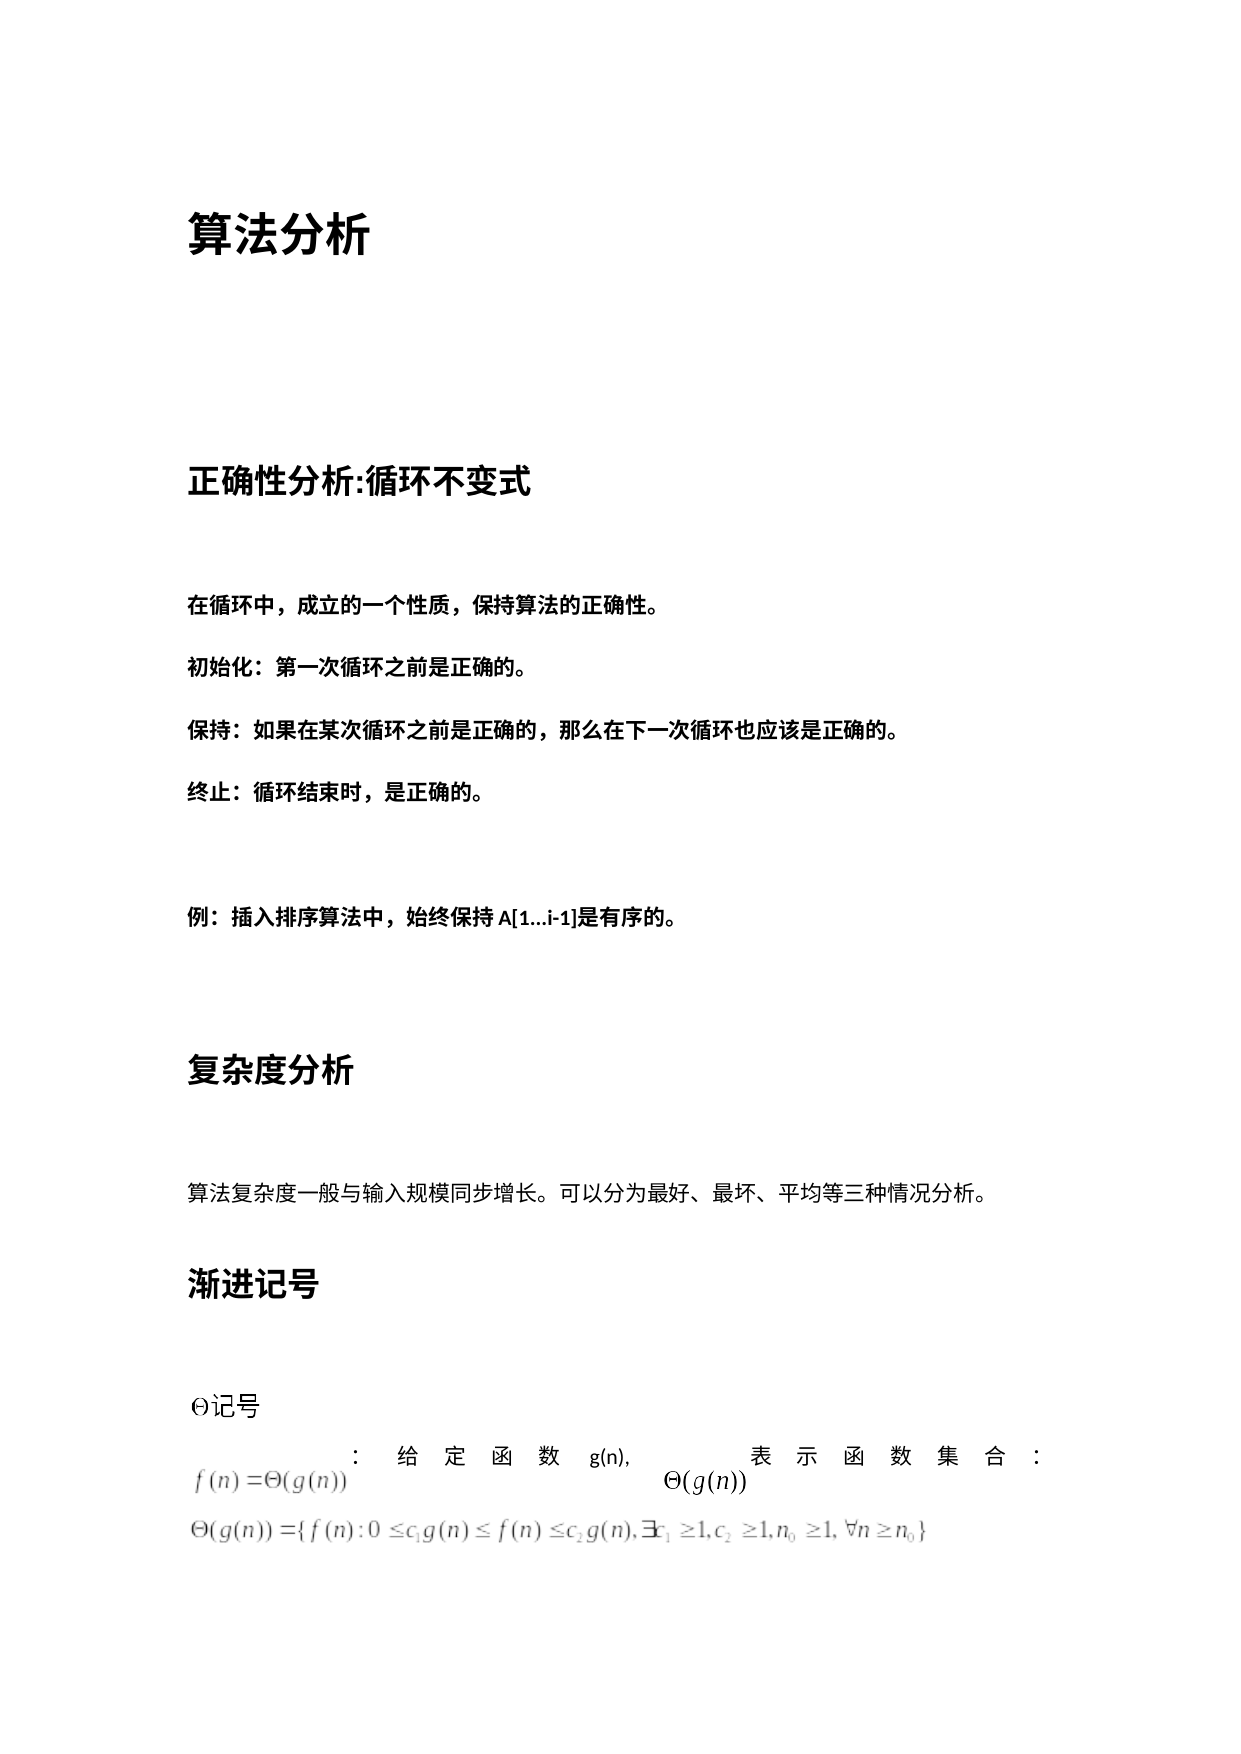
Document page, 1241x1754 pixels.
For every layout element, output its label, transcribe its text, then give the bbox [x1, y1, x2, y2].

text 例：插入排序算法中，始终保持A[1...i-1]是有序的。 [187, 874, 1053, 937]
text ：给定函数g(n), 表示函数集合： [187, 1427, 1053, 1552]
subtitle 正确性分析:循环不变式 [187, 437, 1053, 500]
subtitle 渐进记号 [187, 1240, 1053, 1303]
text 保持：如果在某次循环之前是正确的，那么在下一次循环也应该是正确的。 [187, 687, 1053, 749]
text 终止：循环结束时，是正确的。 [187, 749, 1053, 812]
subtitle 算法分析 [187, 158, 1053, 283]
text 初始化：第一次循环之前是正确的。 [187, 624, 1053, 687]
subtitle 复杂度分析 [187, 1026, 1053, 1089]
text 算法复杂度一般与输入规模同步增长。可以分为最好、最坏、平均等三种情况分析。 [187, 1151, 1053, 1213]
text 在循环中，成立的一个性质，保持算法的正确性。 [187, 562, 1053, 624]
